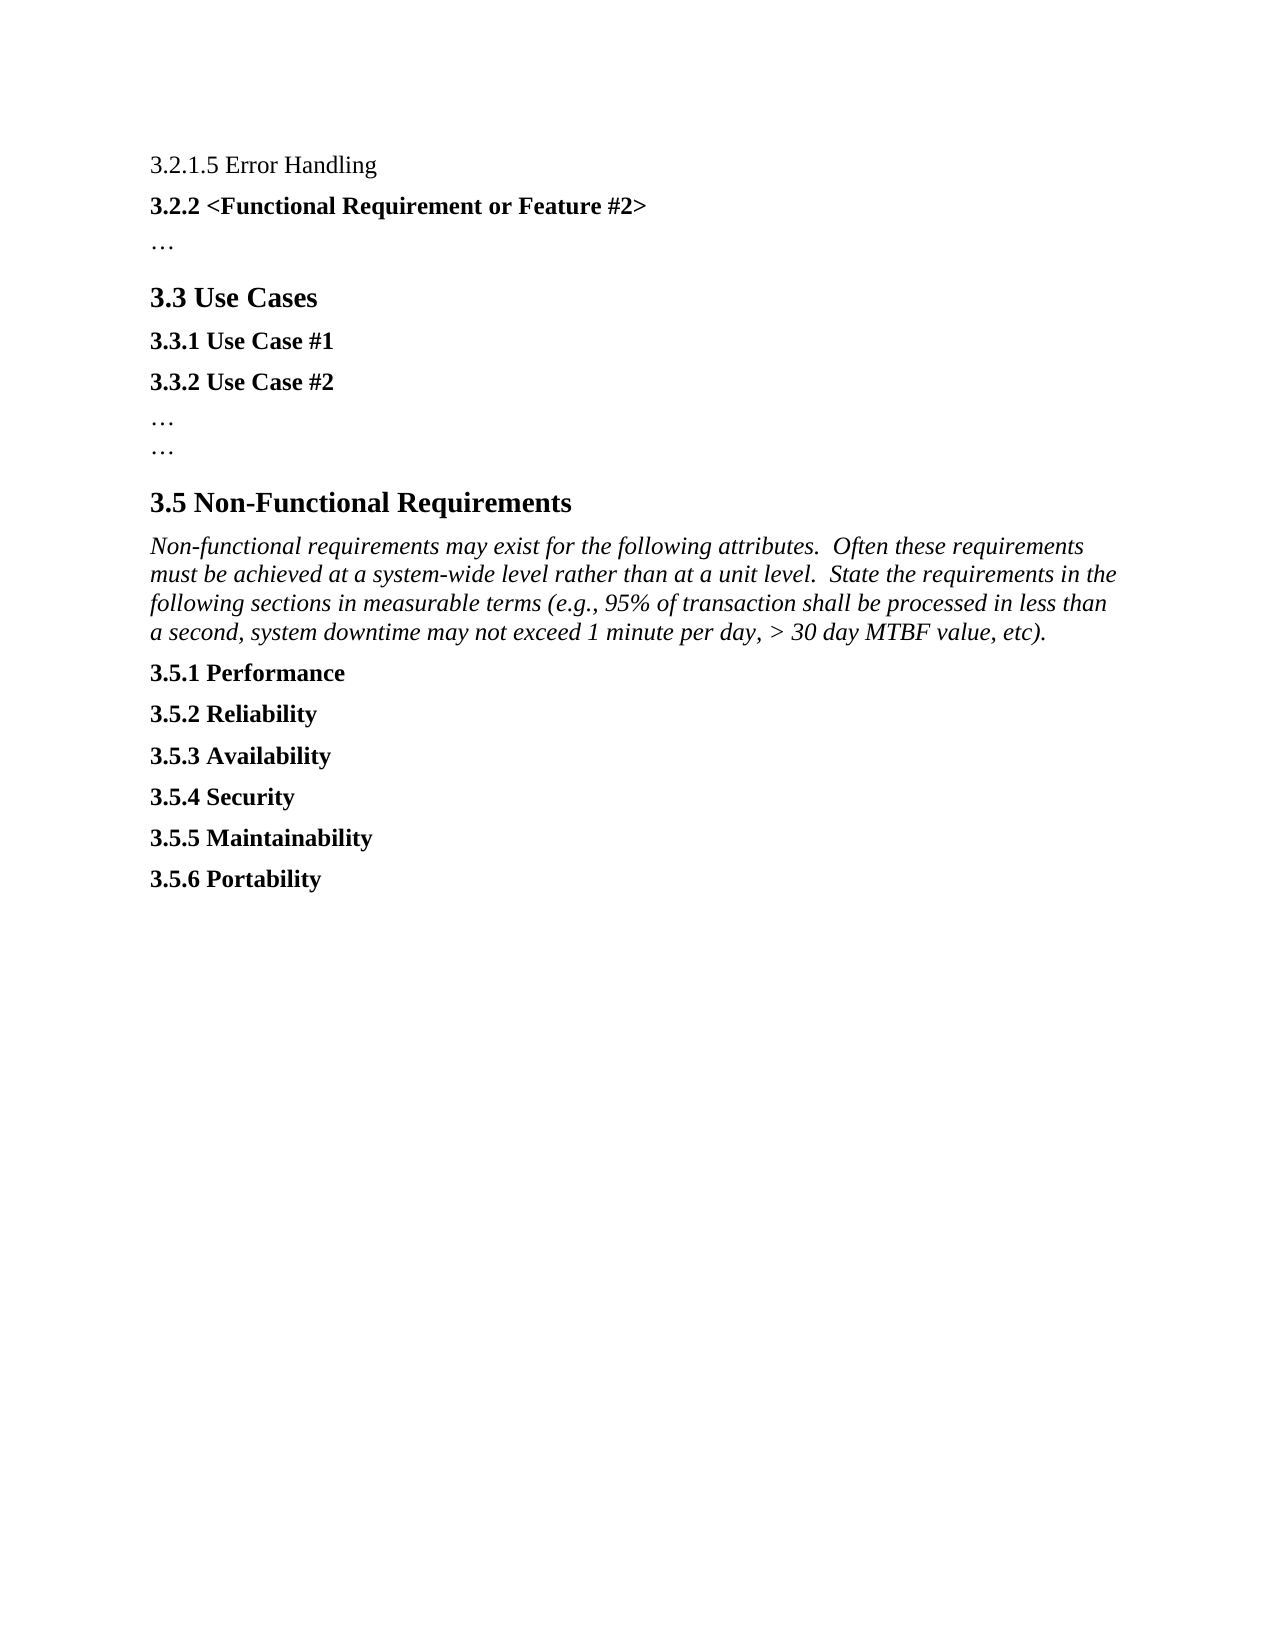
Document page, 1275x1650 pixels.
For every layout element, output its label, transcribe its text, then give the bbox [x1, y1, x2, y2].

subtitle 3.5.2 Reliability [150, 699, 1125, 728]
subtitle 3.5.4 Security [150, 782, 1125, 811]
subtitle 3.5 Non-Functional Requirements [150, 485, 1125, 518]
subtitle 3.3 Use Cases [150, 280, 1125, 313]
text … [150, 431, 1125, 460]
subtitle 3.5.3 Availability [150, 741, 1125, 769]
subtitle 3.2.2 <Functional Requirement or Feature #2> [150, 191, 1125, 220]
subtitle 3.5.5 Maintainability [150, 823, 1125, 852]
text … [150, 226, 1125, 255]
subtitle 3.5.1 Performance [150, 658, 1125, 687]
subtitle 3.5.6 Portability [150, 864, 1125, 893]
subtitle 3.3.1 Use Case #1 [150, 326, 1125, 355]
text 3.2.1.5 Error Handling [150, 150, 1125, 179]
text Non-functional requirements may exist for the following attributes. Often these requirements must be achieved at a system-wide level rather than at a unit level. State the requirements in the following sections in measurable terms (e.g., 95% of transaction shall be processed in less than a second, system downtime may not exceed 1 minute per day, > 30 day MTBF value, etc). [150, 531, 1125, 646]
text … [150, 402, 1125, 431]
subtitle 3.3.2 Use Case #2 [150, 367, 1125, 396]
